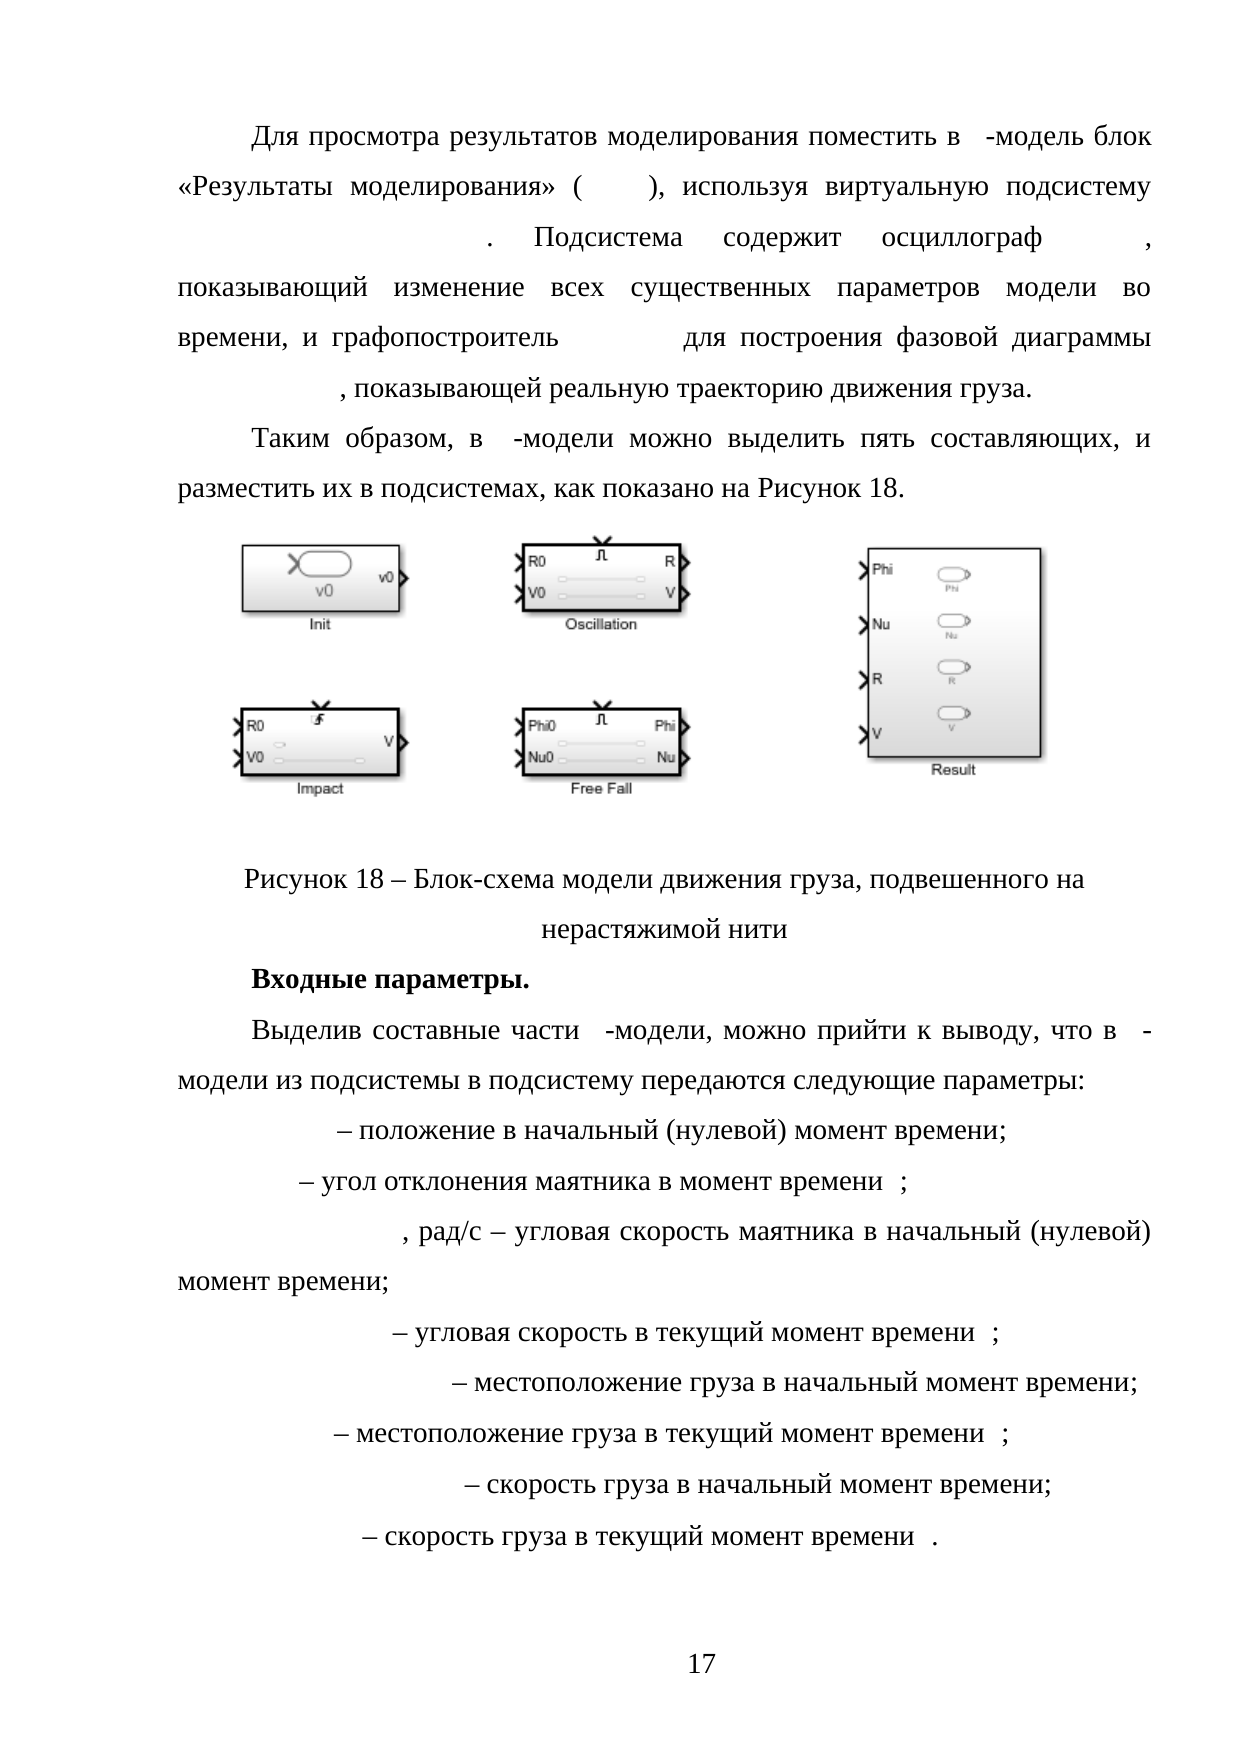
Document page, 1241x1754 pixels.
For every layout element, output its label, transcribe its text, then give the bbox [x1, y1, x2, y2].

text – местоположение груза в текущий момент времени ; [177, 1416, 1152, 1449]
picture [214, 520, 1115, 844]
text – местоположение груза в начальный момент времени; [177, 1364, 1152, 1399]
text – угол отклонения маятника в момент времени ; [177, 1163, 1152, 1196]
text Рисунок 18 – Блок-схема модели движения груза, подвешенного на нерастяжимой нити [177, 861, 1152, 945]
text Входные параметры. [177, 961, 1152, 995]
text – положение в начальный (нулевой) момент времени; [177, 1112, 1152, 1146]
text – скорость груза в текущий момент времени . [177, 1517, 1152, 1552]
text – скорость груза в начальный момент времени; [177, 1466, 1152, 1501]
text Выделив составные части -модели, можно прийти к выводу, что в -модели из подсистемы в подсистему передаются следующие параметры: [177, 1012, 1152, 1096]
text Для просмотра результатов моделирования поместить в -модель блок «Результаты моделирования» (), используя виртуальную подсистему . Подсистема содержит осциллограф , показывающий изменение всех существенных параметров модели во времени, и графопостроитель для построения фазовой диаграммы , показывающей реальную траекторию движения груза. [177, 118, 1152, 403]
text Таким образом, в -модели можно выделить пять составляющих, и разместить их в подсистемах, как показано на рисунок 18. [177, 420, 1152, 504]
text – угловая скорость в текущий момент времени ; [177, 1314, 1152, 1347]
text , рад/с – угловая скорость маятника в начальный (нулевой) момент времени; [177, 1213, 1152, 1297]
